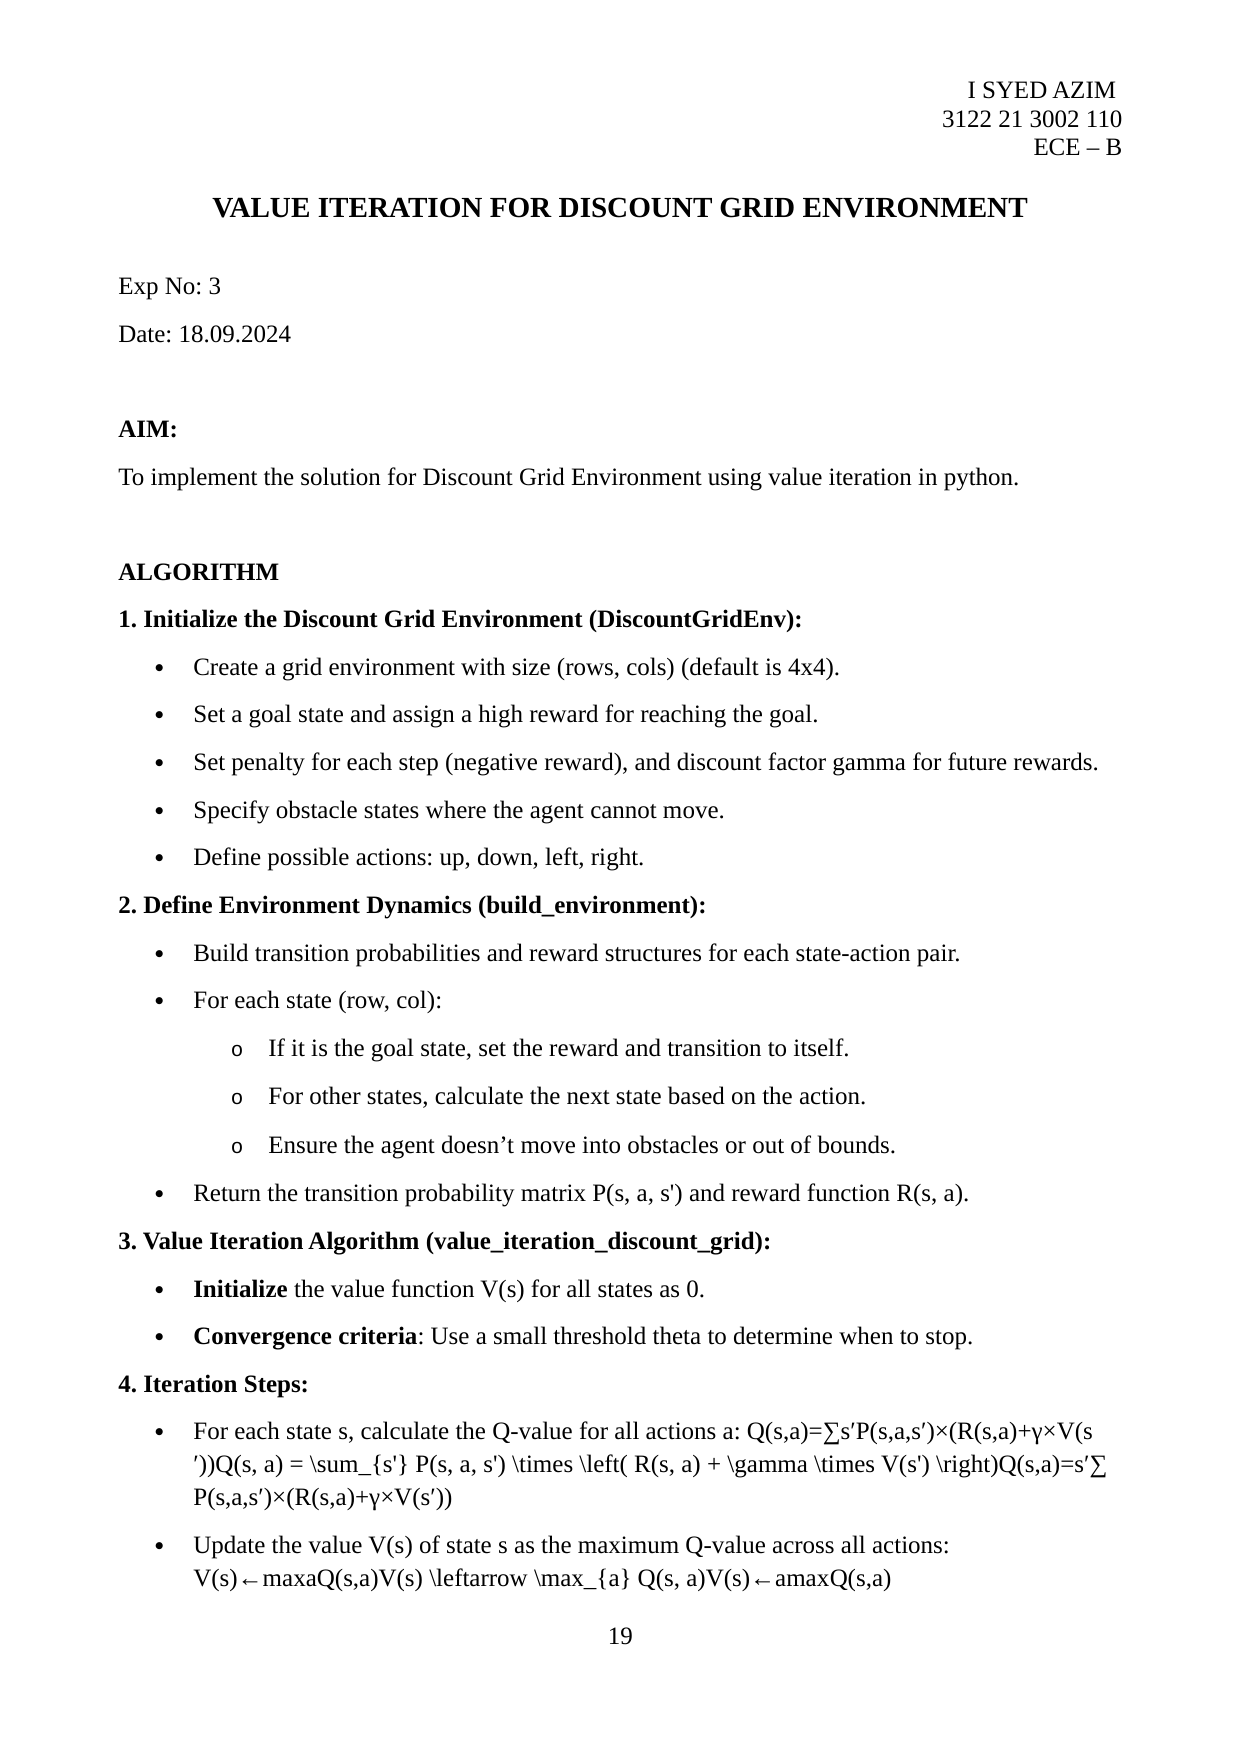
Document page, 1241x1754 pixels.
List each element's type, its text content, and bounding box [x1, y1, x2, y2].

list Build transition probabilities and reward structures for each state-action pair. [156, 938, 1122, 966]
list For each state s, calculate the Q-value for all actions a: Q(s,a)=∑s′P(s,a,s′)×(R(s,a)+γ×V(s′))Q(s, a) = \sum_{s'} P(s, a, s') \times \left( R(s, a) + \gamma \times V(s') \right)Q(s,a)=s′∑​P(s,a,s′)×(R(s,a)+γ×V(s′)) [156, 1416, 1122, 1511]
list Set penalty for each step (negative reward), and discount factor gamma for future rewards. [156, 747, 1122, 776]
text To implement the solution for Discount Grid Environment using value iteration in python. [118, 462, 1122, 490]
list Ensure the agent doesn’t move into obstacles or out of bounds. [231, 1130, 1122, 1159]
list Specify obstacle states where the agent cannot move. [156, 795, 1122, 823]
list Set a goal state and assign a high reward for reaching the goal. [156, 699, 1122, 728]
text Exp No: 3 [118, 271, 1122, 300]
text ALGORITHM [118, 557, 1122, 586]
text 4. Iteration Steps: [118, 1369, 1122, 1398]
list Update the value V(s) of state s as the maximum Q-value across all actions: V(s)←max⁡aQ(s,a)V(s) \leftarrow \max_{a} Q(s, a)V(s)←amax​Q(s,a) [156, 1530, 1122, 1592]
list If it is the goal state, set the reward and transition to itself. [231, 1033, 1122, 1062]
text 2. Define Environment Dynamics (build_environment): [118, 890, 1122, 919]
list Convergence criteria: Use a small threshold theta to determine when to stop. [156, 1321, 1122, 1350]
text 3. Value Iteration Algorithm (value_iteration_discount_grid): [118, 1226, 1122, 1255]
text AIM: [118, 414, 1122, 443]
list Return the transition probability matrix P(s, a, s') and reward function R(s, a). [156, 1178, 1122, 1207]
text Date: 18.09.2024 [118, 319, 1122, 347]
subtitle VALUE ITERATION FOR DISCOUNT GRID ENVIRONMENT [118, 190, 1122, 223]
list Initialize the value function V(s) for all states as 0. [156, 1274, 1122, 1302]
text 1. Initialize the Discount Grid Environment (DiscountGridEnv): [118, 604, 1122, 633]
list Create a grid environment with size (rows, cols) (default is 4x4). [156, 652, 1122, 681]
list Define possible actions: up, down, left, right. [156, 842, 1122, 871]
list For other states, calculate the next state based on the action. [231, 1081, 1122, 1111]
list For each state (row, col): [156, 985, 1122, 1014]
